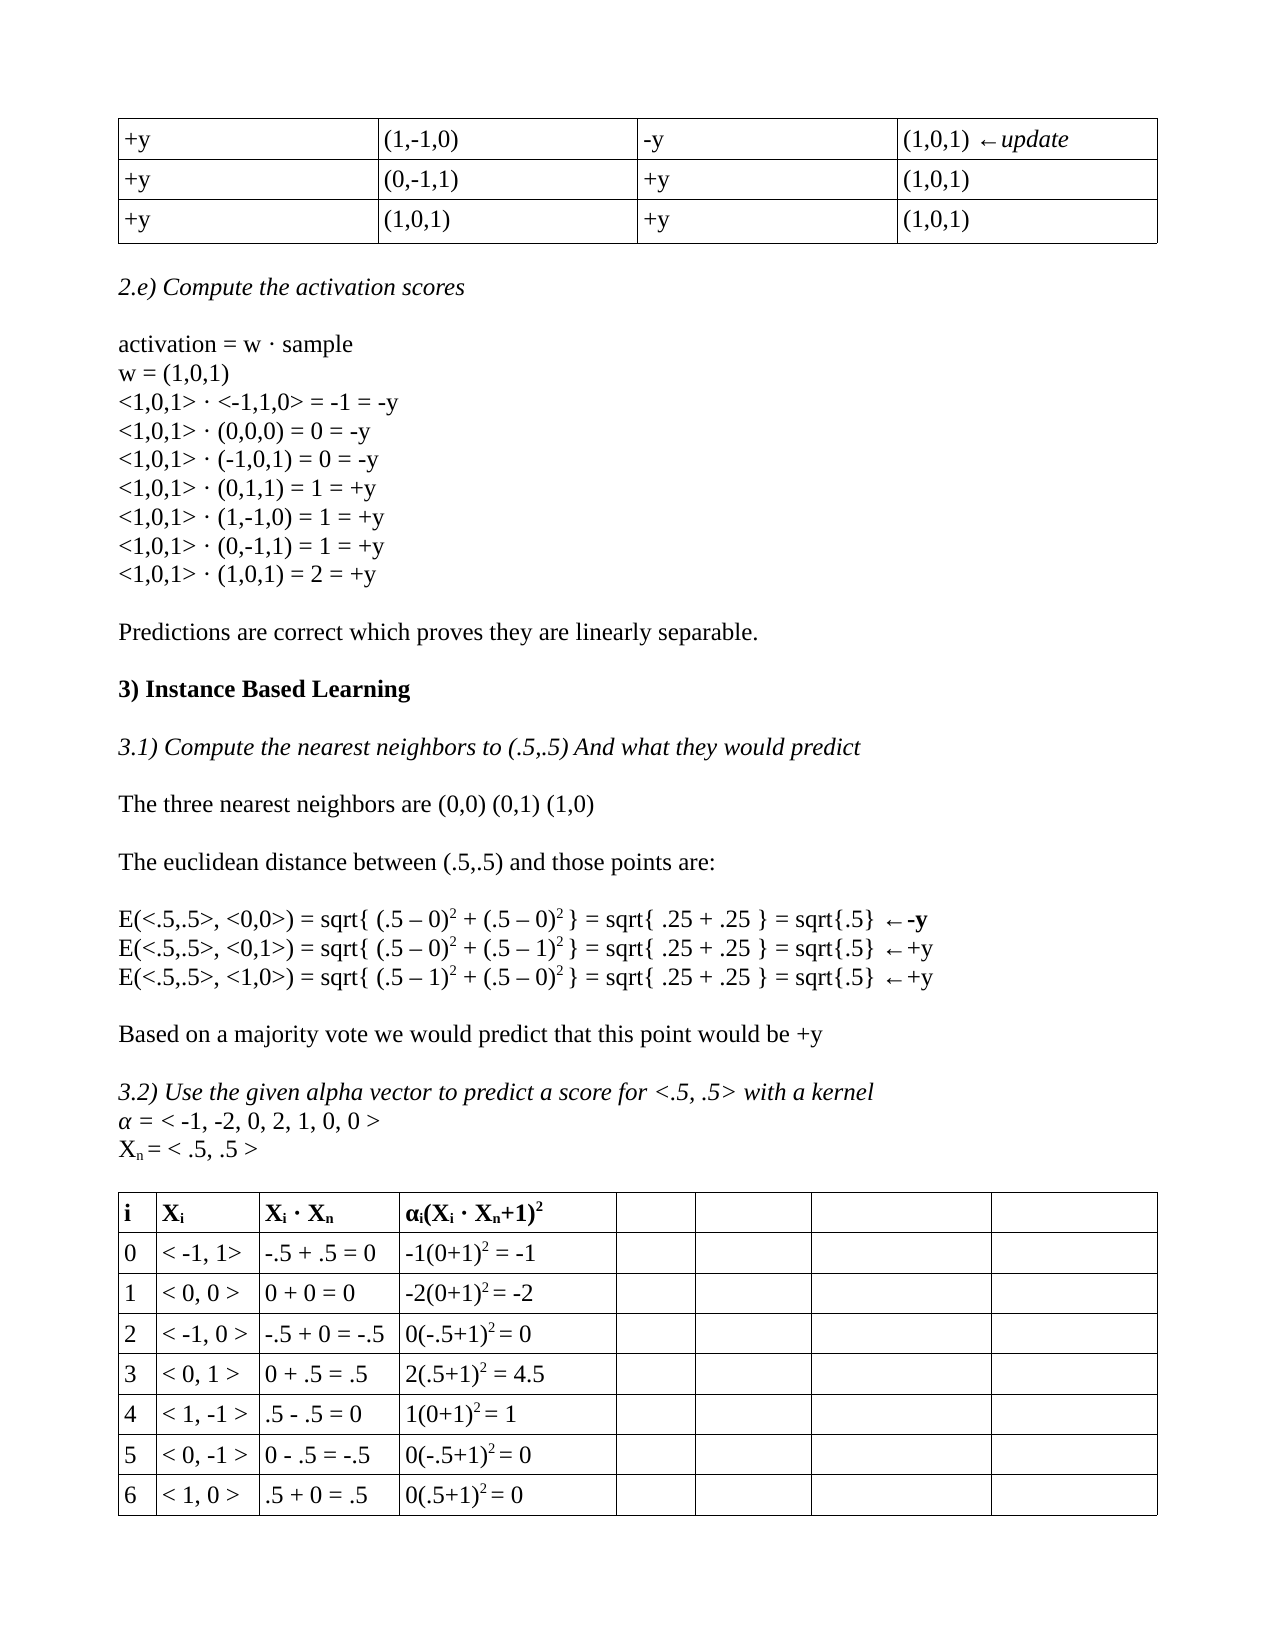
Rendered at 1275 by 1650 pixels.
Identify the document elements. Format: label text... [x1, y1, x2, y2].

table_cell < 0, -1 > [157, 1435, 259, 1474]
table_cell [812, 1395, 991, 1434]
table_cell .5 + 0 = .5 [260, 1475, 399, 1514]
table_cell [617, 1395, 695, 1434]
table_cell [992, 1435, 1157, 1474]
table_cell < -1, 1> [157, 1233, 259, 1273]
table_cell (1,0,1) ←update [898, 119, 1157, 158]
table_cell [617, 1475, 695, 1514]
text <1,0,1> · (0,0,0) = 0 = -y [118, 416, 1157, 444]
table_cell +y [119, 160, 378, 199]
table_cell [696, 1274, 811, 1313]
table_header [696, 1193, 811, 1232]
table_cell 4 [119, 1395, 156, 1434]
table_cell < 1, -1 > [157, 1395, 259, 1434]
table_cell -y [638, 119, 897, 158]
table_cell < 1, 0 > [157, 1475, 259, 1514]
table_cell +y [638, 200, 897, 243]
text E(<.5,.5>, <1,0>) = sqrt{ (.5 – 1)2 + (.5 – 0)2 } = sqrt{ .25 + .25 } = sqrt{.5} ←+y [118, 962, 1157, 991]
table_cell 0 - .5 = -.5 [260, 1435, 399, 1474]
table_cell 0 + .5 = .5 [260, 1354, 399, 1393]
text 3.1) Compute the nearest neighbors to (.5,.5) And what they would predict [118, 732, 1157, 761]
table_cell [992, 1354, 1157, 1393]
text The three nearest neighbors are (0,0) (0,1) (1,0) [118, 789, 1157, 818]
text activation = w · sample [118, 329, 1157, 358]
table_header Xi [157, 1193, 259, 1232]
table_cell 1(0+1)2 = 1 [400, 1395, 616, 1434]
text <1,0,1> · (1,0,1) = 2 = +y [118, 559, 1157, 588]
table_cell < 0, 1 > [157, 1354, 259, 1393]
table_cell [696, 1475, 811, 1514]
text 2.e) Compute the activation scores [118, 272, 1157, 301]
table_cell [696, 1314, 811, 1353]
table_cell 0 [119, 1233, 156, 1273]
table_cell -2(0+1)2 = -2 [400, 1274, 616, 1313]
table_cell +y [119, 119, 378, 158]
table_cell [617, 1354, 695, 1393]
table_cell [696, 1233, 811, 1273]
text Predictions are correct which proves they are linearly separable. [118, 617, 1157, 646]
table_cell [696, 1395, 811, 1434]
table_cell +y [638, 160, 897, 199]
table_cell +y [119, 200, 378, 243]
table_cell [992, 1233, 1157, 1273]
table_cell (1,0,1) [898, 160, 1157, 199]
table_cell 2 [119, 1314, 156, 1353]
table_cell 0 + 0 = 0 [260, 1274, 399, 1313]
table_cell [992, 1475, 1157, 1514]
table_cell (1,0,1) [898, 200, 1157, 243]
table_cell [812, 1314, 991, 1353]
text Based on a majority vote we would predict that this point would be +y [118, 1019, 1157, 1048]
table_cell [812, 1274, 991, 1313]
table_cell (1,-1,0) [379, 119, 637, 158]
table_cell -.5 + .5 = 0 [260, 1233, 399, 1273]
table_cell -.5 + 0 = -.5 [260, 1314, 399, 1353]
text 3.2) Use the given alpha vector to predict a score for <.5, .5> with a kernel [118, 1077, 1157, 1106]
table_header αi(Xi · Xn+1)2 [400, 1193, 616, 1232]
table_cell [992, 1274, 1157, 1313]
table_cell 5 [119, 1435, 156, 1474]
table_cell [992, 1395, 1157, 1434]
text Xn = < .5, .5 > [118, 1134, 1157, 1163]
table_header [617, 1193, 695, 1232]
text <1,0,1> · (1,-1,0) = 1 = +y [118, 502, 1157, 531]
text α = < -1, -2, 0, 2, 1, 0, 0 > [118, 1106, 1157, 1134]
table_cell (0,-1,1) [379, 160, 637, 199]
table_header Xi · Xn [260, 1193, 399, 1232]
text 3) Instance Based Learning [118, 674, 1157, 703]
table_cell [812, 1475, 991, 1514]
text w = (1,0,1) [118, 358, 1157, 387]
table_cell [812, 1354, 991, 1393]
table_cell 6 [119, 1475, 156, 1514]
table_cell -1(0+1)2 = -1 [400, 1233, 616, 1273]
table_cell [696, 1435, 811, 1474]
table_cell [812, 1233, 991, 1273]
text The euclidean distance between (.5,.5) and those points are: [118, 847, 1157, 876]
table_cell < 0, 0 > [157, 1274, 259, 1313]
table_cell [812, 1435, 991, 1474]
table_cell 1 [119, 1274, 156, 1313]
table_cell 0(-.5+1)2 = 0 [400, 1435, 616, 1474]
table_cell .5 - .5 = 0 [260, 1395, 399, 1434]
table_header [812, 1193, 991, 1232]
table_cell [617, 1233, 695, 1273]
table_cell [696, 1354, 811, 1393]
text <1,0,1> · (0,1,1) = 1 = +y [118, 473, 1157, 502]
table_cell [617, 1274, 695, 1313]
text E(<.5,.5>, <0,1>) = sqrt{ (.5 – 0)2 + (.5 – 1)2 } = sqrt{ .25 + .25 } = sqrt{.5} ←+y [118, 933, 1157, 962]
table_header i [119, 1193, 156, 1232]
text <1,0,1> · (0,-1,1) = 1 = +y [118, 531, 1157, 559]
table_cell 0(.5+1)2 = 0 [400, 1475, 616, 1514]
table_cell [617, 1314, 695, 1353]
table_cell < -1, 0 > [157, 1314, 259, 1353]
table_cell 0(-.5+1)2 = 0 [400, 1314, 616, 1353]
table_header [992, 1193, 1157, 1232]
text <1,0,1> · <-1,1,0> = -1 = -y [118, 387, 1157, 416]
table_cell [992, 1314, 1157, 1353]
table_cell 2(.5+1)2 = 4.5 [400, 1354, 616, 1393]
text <1,0,1> · (-1,0,1) = 0 = -y [118, 444, 1157, 473]
table_cell (1,0,1) [379, 200, 637, 243]
table_cell [617, 1435, 695, 1474]
table_cell 3 [119, 1354, 156, 1393]
text E(<.5,.5>, <0,0>) = sqrt{ (.5 – 0)2 + (.5 – 0)2 } = sqrt{ .25 + .25 } = sqrt{.5} ←-y [118, 904, 1157, 933]
